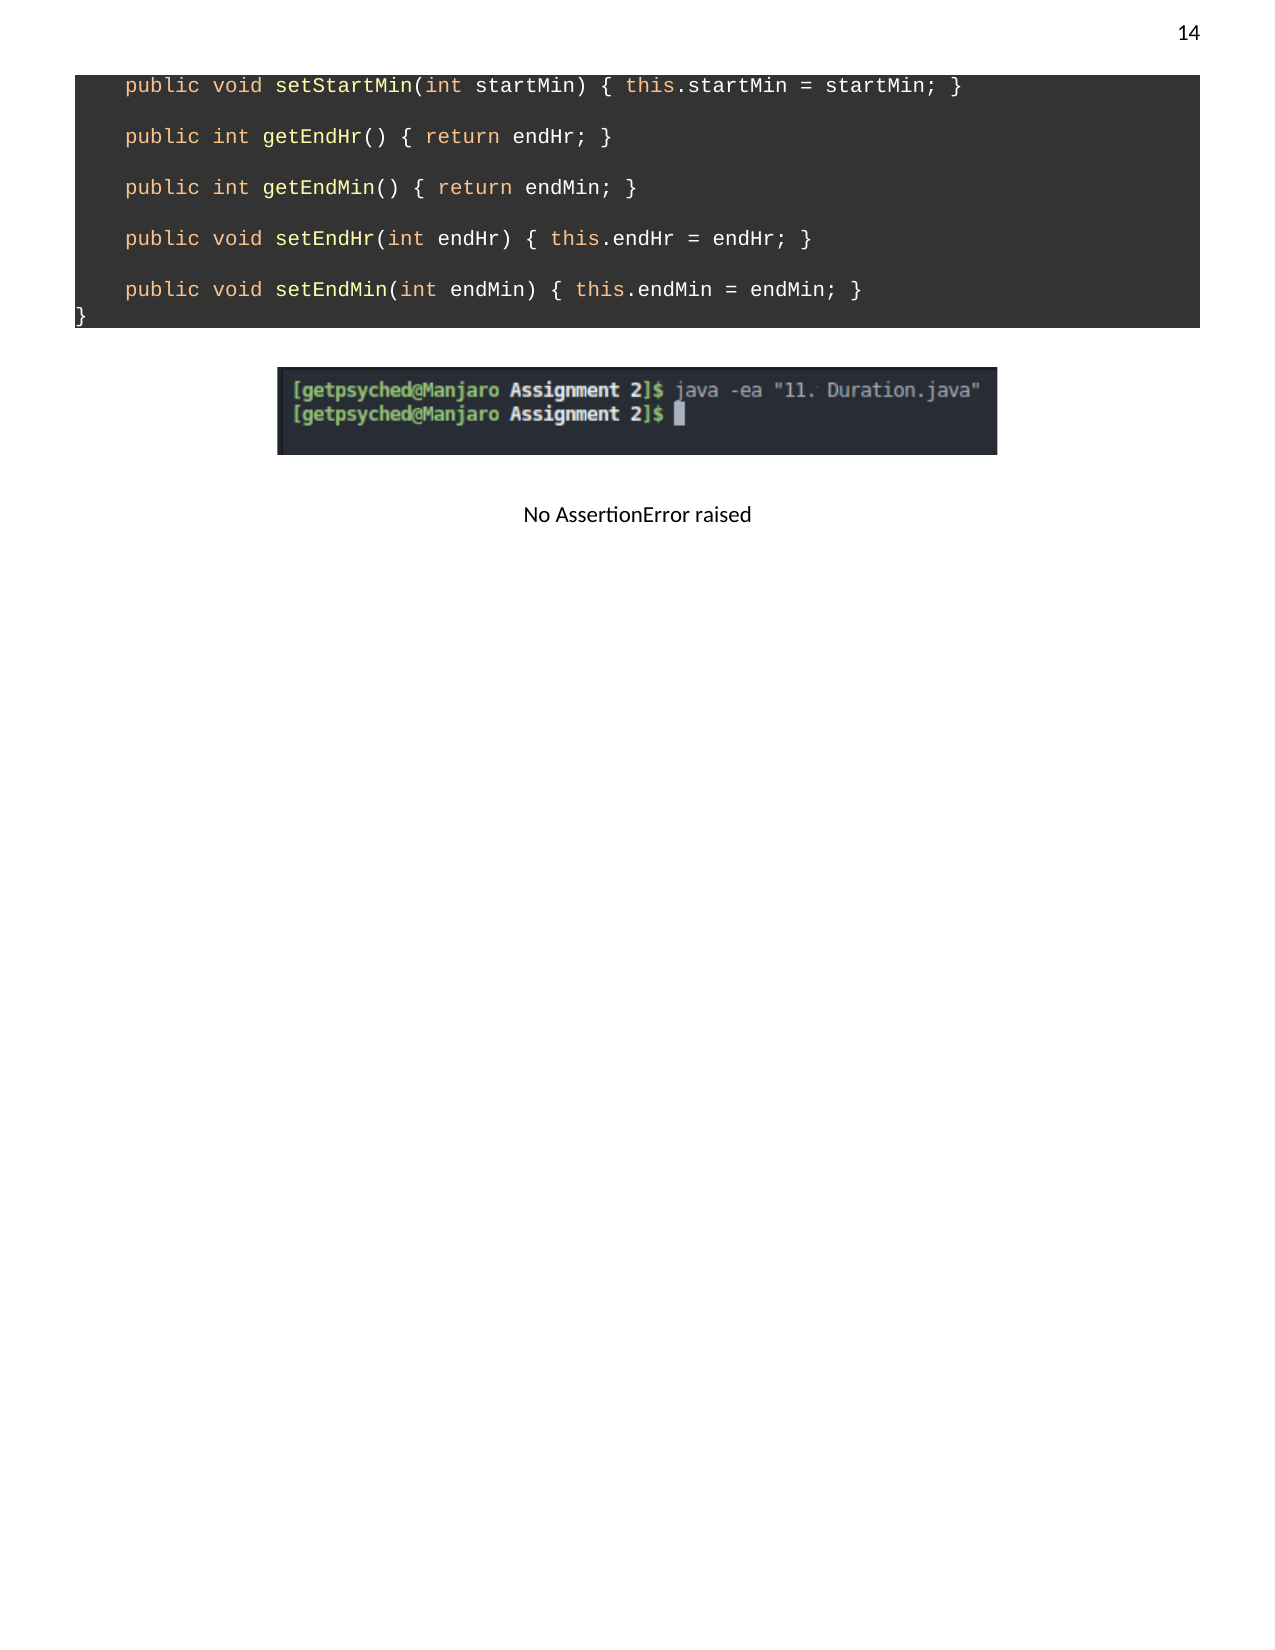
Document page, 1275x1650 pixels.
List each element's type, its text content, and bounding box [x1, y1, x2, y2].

text public void setEndMin(int endMin) { this.endMin = endMin; } [75, 279, 1200, 303]
text public int getEndMin() { return endMin; } [75, 177, 1200, 201]
text } [75, 305, 1200, 328]
picture [277, 367, 998, 455]
text public int getEndHr() { return endHr; } [75, 126, 1200, 150]
text public void setEndHr(int endHr) { this.endHr = endHr; } [75, 228, 1200, 252]
text public void setStartMin(int startMin) { this.startMin = startMin; } [75, 75, 1200, 99]
text No AssertionError raised [75, 500, 1200, 528]
